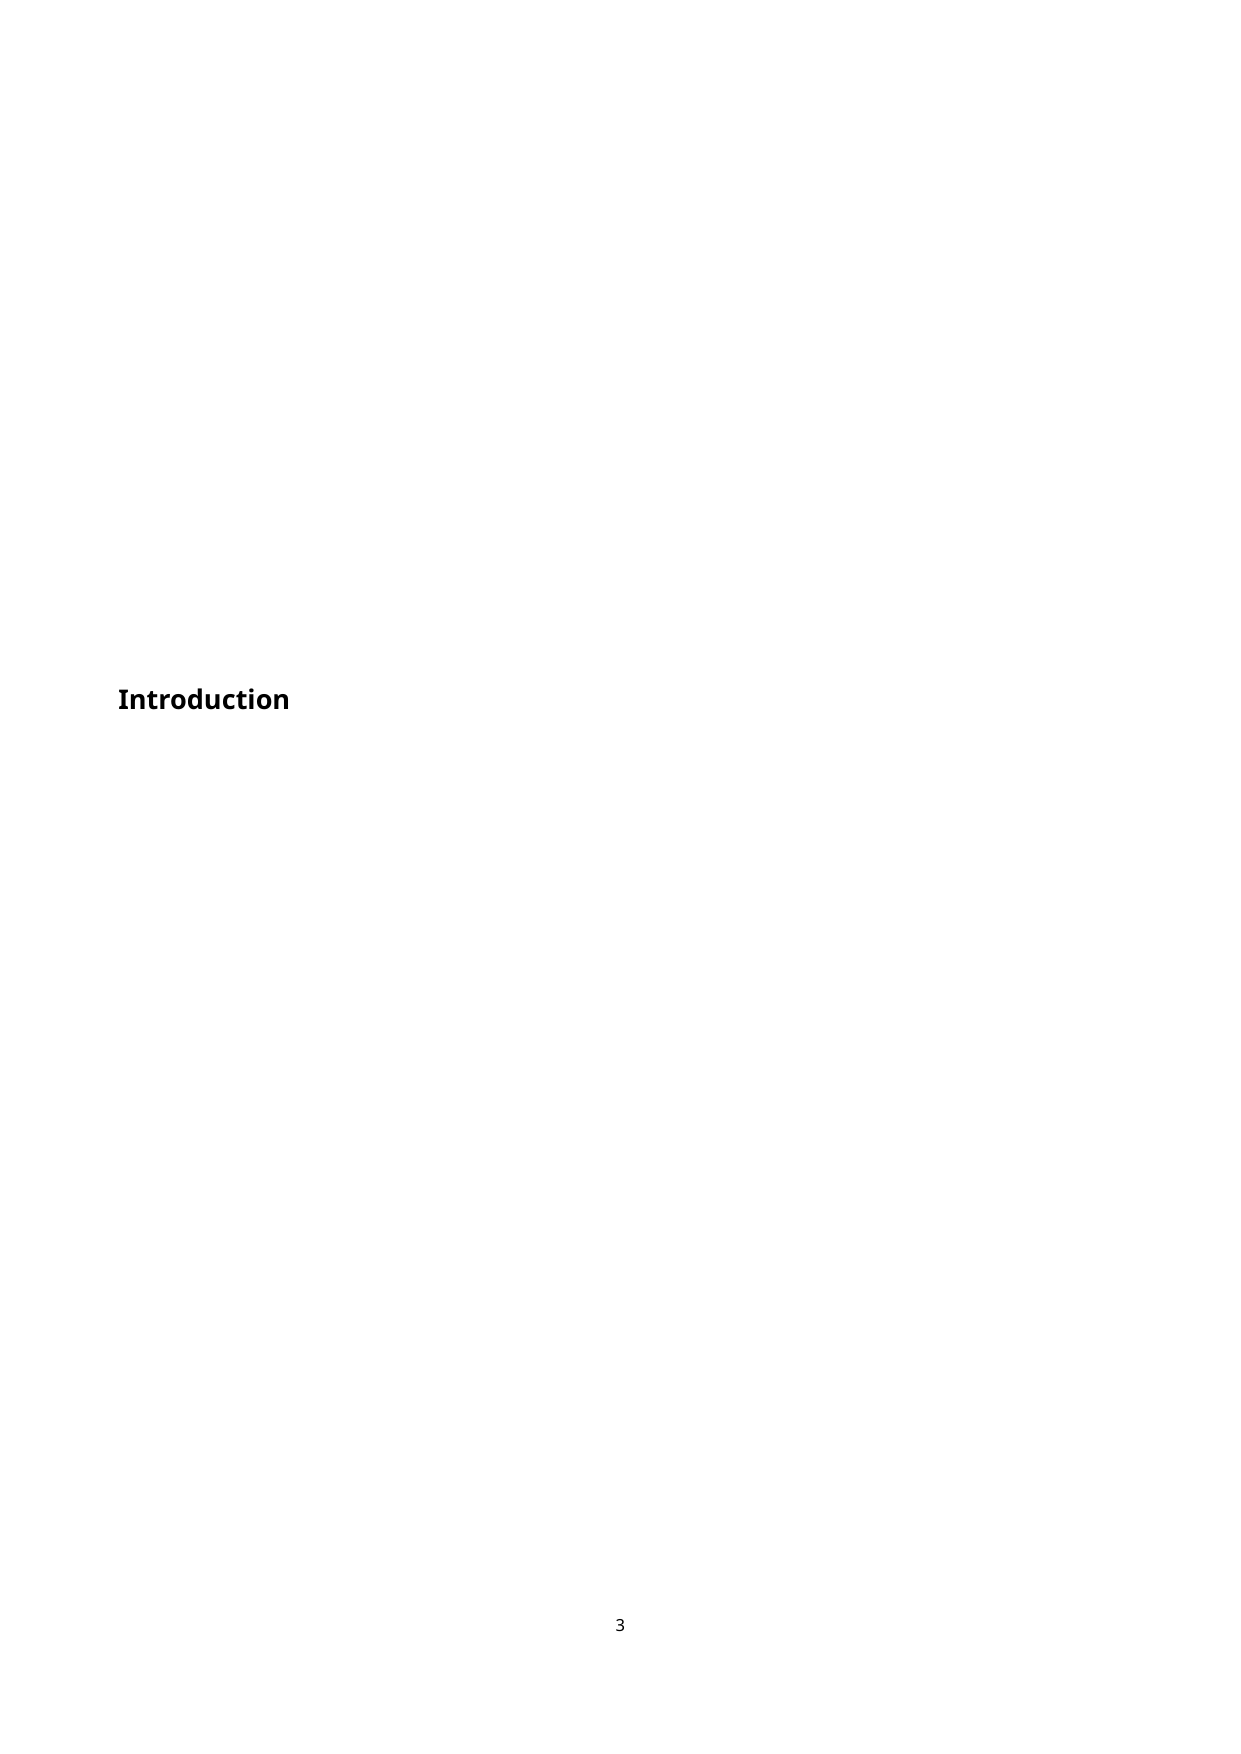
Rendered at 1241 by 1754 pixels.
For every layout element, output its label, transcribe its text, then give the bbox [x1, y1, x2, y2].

text Introduction [118, 681, 1122, 717]
